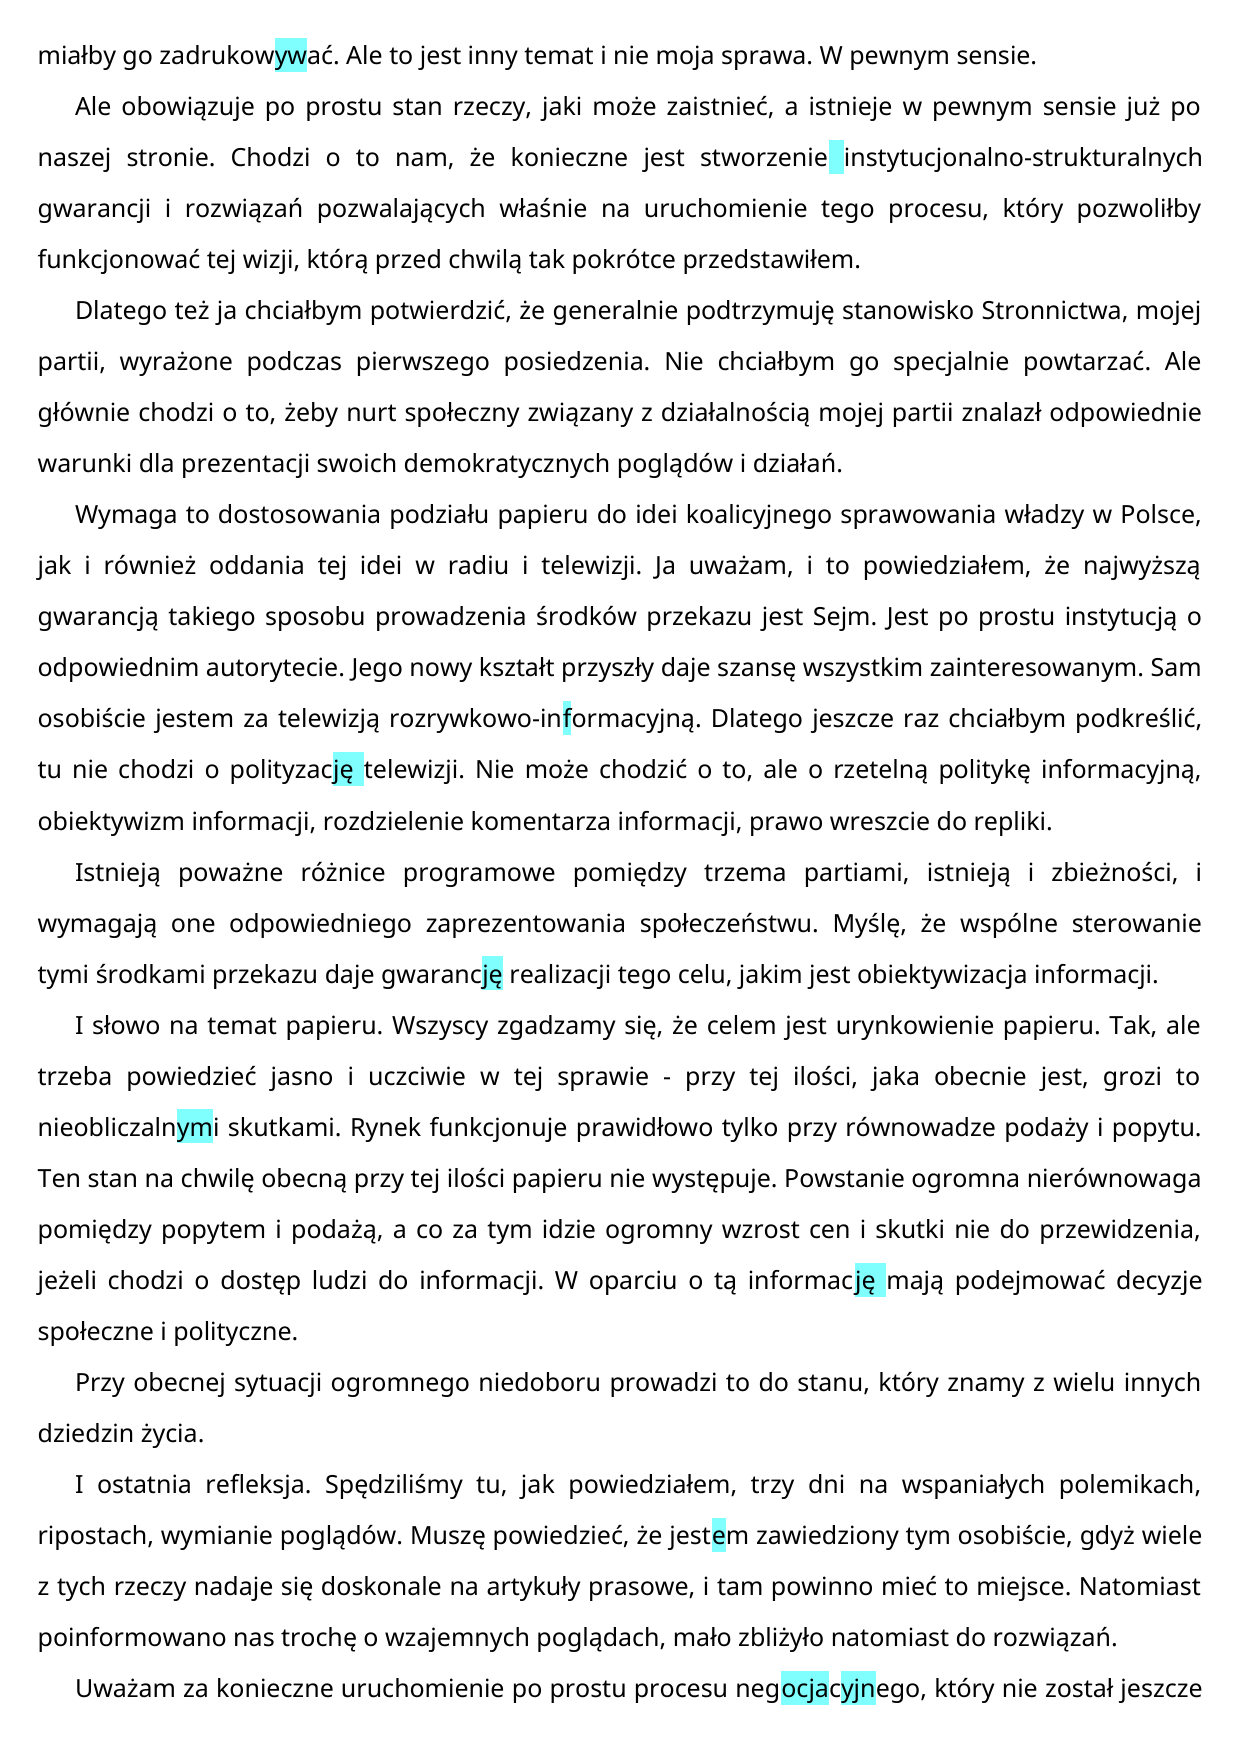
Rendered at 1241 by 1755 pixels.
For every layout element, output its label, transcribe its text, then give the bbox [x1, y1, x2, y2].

text I ostatnia refleksja. Spędziliśmy tu, jak powiedziałem, trzy dni na wspaniałych polemikach, ripostach, wymianie poglądów. Muszę powiedzieć, że jestem zawiedziony tym osobiście, gdyż wiele z tych rzeczy nadaje się doskonale na artykuły prasowe, i tam powinno mieć to miejsce. Natomiast poinformowano nas trochę o wzajemnych poglądach, mało zbliżyło natomiast do rozwiązań. [37, 1467, 1203, 1654]
text Istnieją poważne różnice programowe pomiędzy trzema partiami, istnieją i zbieżności, i wymagają one odpowiedniego zaprezentowania społeczeństwu. Myślę, że wspólne sterowanie tymi środkami przekazu daje gwarancję realizacji tego celu, jakim jest obiektywizacja informacji. [37, 854, 1203, 990]
text Ale obowiązuje po prostu stan rzeczy, jaki może zaistnieć, a istnieje w pewnym sensie już po naszej stronie. Chodzi o to nam, że konieczne jest stworzenie instytucjonalno-strukturalnych gwarancji i rozwiązań pozwalających właśnie na uruchomienie tego procesu, który pozwoliłby funkcjonować tej wizji, którą przed chwilą tak pokrótce przedstawiłem. [37, 88, 1203, 276]
text I słowo na temat papieru. Wszyscy zgadzamy się, że celem jest urynkowienie papieru. Tak, ale trzeba powiedzieć jasno i uczciwie w tej sprawie - przy tej ilości, jaka obecnie jest, grozi to nieobliczalnymi skutkami. Rynek funkcjonuje prawidłowo tylko przy równowadze podaży i popytu. Ten stan na chwilę obecną przy tej ilości papieru nie występuje. Powstanie ogromna nierównowaga pomiędzy popytem i podażą, a co za tym idzie ogromny wzrost cen i skutki nie do przewidzenia, jeżeli chodzi o dostęp ludzi do informacji. W oparciu o tą informację mają podejmować decyzje społeczne i polityczne. [37, 1007, 1203, 1348]
text Uważam za konieczne uruchomienie po prostu procesu negocjacyjnego, który nie został jeszcze [37, 1671, 1203, 1705]
text miałby go zadrukowywać. Ale to jest inny temat i nie moja sprawa. W pewnym sensie. [37, 37, 1203, 72]
text Wymaga to dostosowania podziału papieru do idei koalicyjnego sprawowania władzy w Polsce, jak i również oddania tej idei w radiu i telewizji. Ja uważam, i to powiedziałem, że najwyższą gwarancją takiego sposobu prowadzenia środków przekazu jest Sejm. Jest po prostu instytucją o odpowiednim autorytecie. Jego nowy kształt przyszły daje szansę wszystkim zainteresowanym. Sam osobiście jestem za telewizją rozrywkowo-informacyjną. Dlatego jeszcze raz chciałbym podkreślić, tu nie chodzi o polityzację telewizji. Nie może chodzić o to, ale o rzetelną politykę informacyjną, obiektywizm informacji, rozdzielenie komentarza informacji, prawo wreszcie do repliki. [37, 497, 1203, 837]
text Przy obecnej sytuacji ogromnego niedoboru prowadzi to do stanu, który znamy z wielu innych dziedzin życia. [37, 1364, 1203, 1450]
text Dlatego też ja chciałbym potwierdzić, że generalnie podtrzymuję stanowisko Stronnictwa, mojej partii, wyrażone podczas pierwszego posiedzenia. Nie chciałbym go specjalnie powtarzać. Ale głównie chodzi o to, żeby nurt społeczny związany z działalnością mojej partii znalazł odpowiednie warunki dla prezentacji swoich demokratycznych poglądów i działań. [37, 293, 1203, 480]
